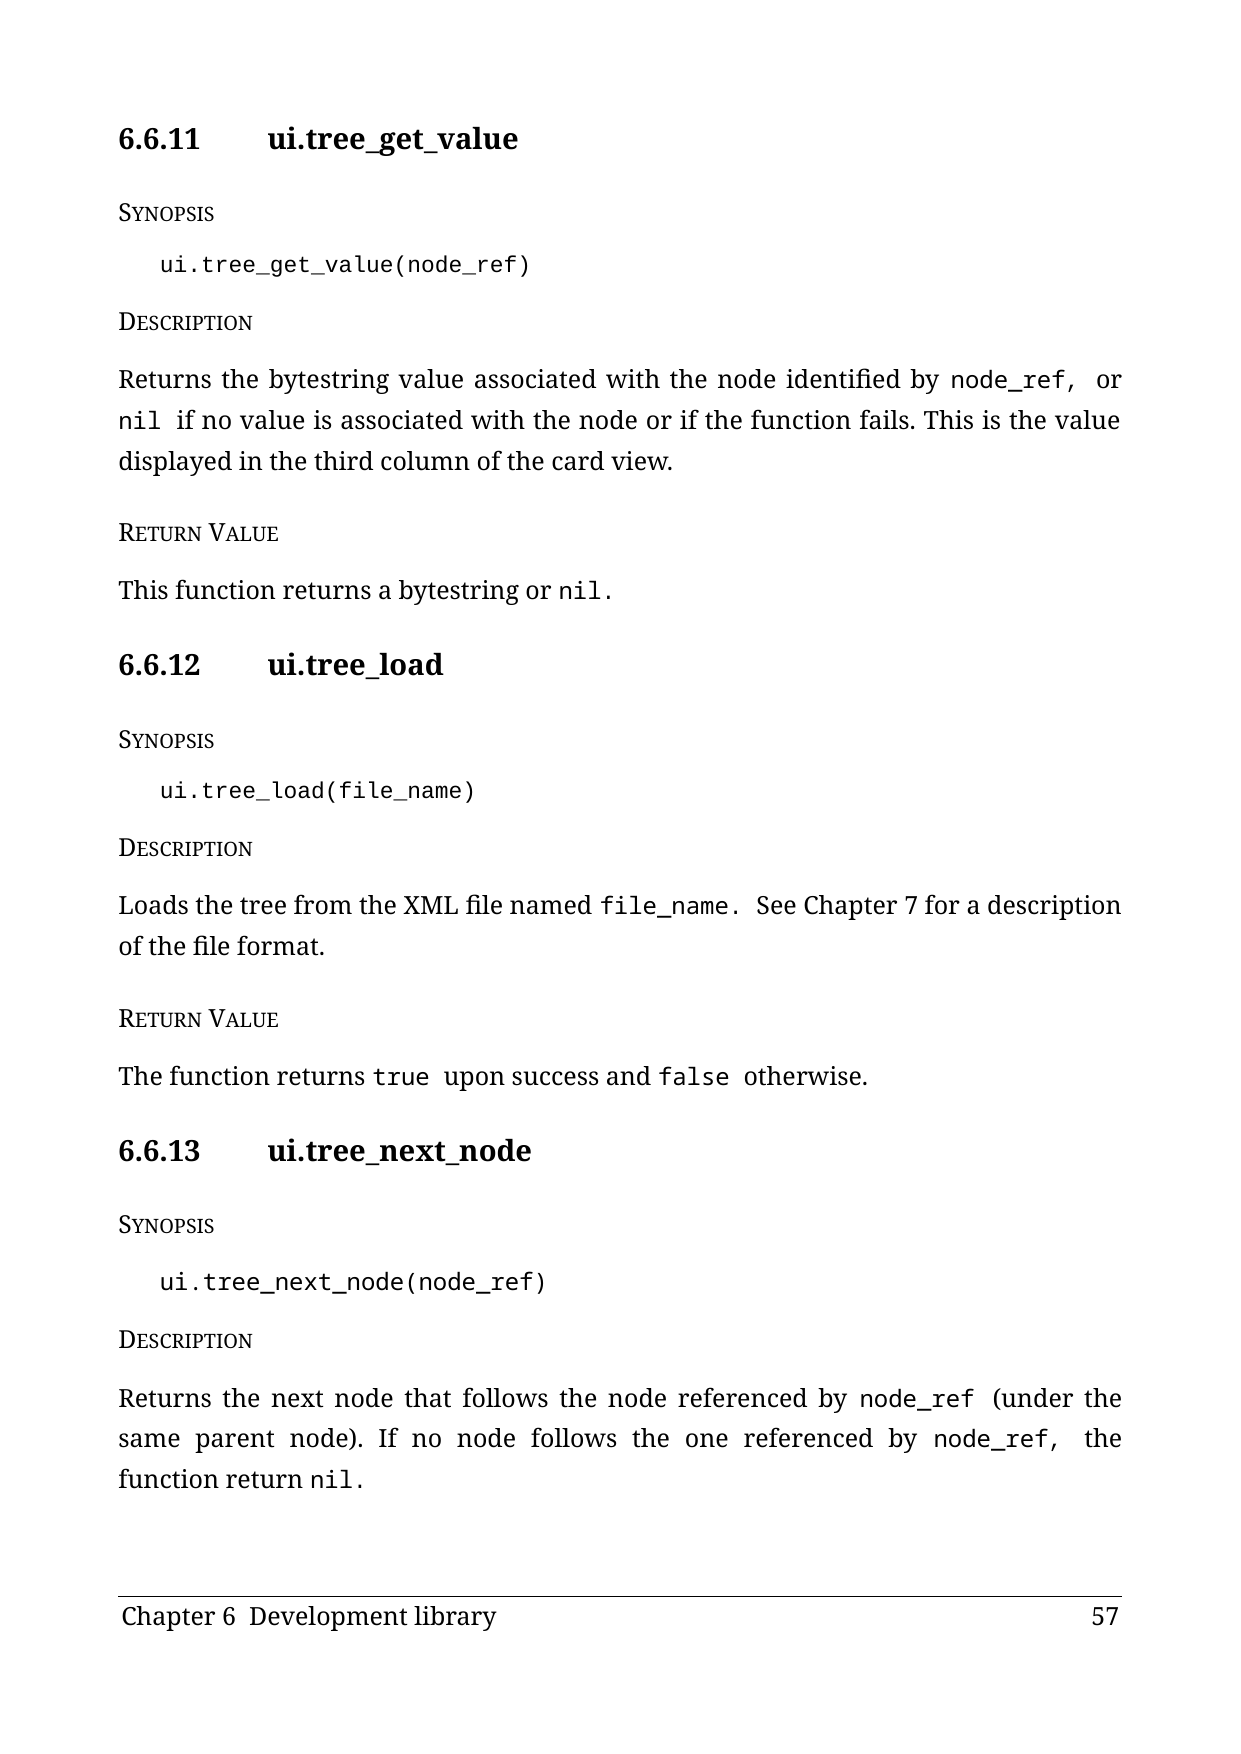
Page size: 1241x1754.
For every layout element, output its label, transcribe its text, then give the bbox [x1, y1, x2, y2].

text The function returns true upon success and false otherwise. [118, 1059, 1122, 1093]
subtitle Description [118, 1322, 1122, 1356]
subtitle Return Value [118, 1000, 1122, 1034]
text This function returns a bytestring or nil. [118, 573, 1122, 607]
text Loads the tree from the XML file named file_name. See Chapter 7 for a description of the file format. [118, 888, 1122, 963]
subtitle Synopsis [118, 1207, 1122, 1241]
text ui.tree_load(file_name) [159, 779, 1122, 805]
subtitle Description [118, 830, 1122, 864]
subtitle Synopsis [118, 195, 1122, 229]
subtitle Synopsis [118, 721, 1122, 755]
text Returns the next node that follows the node referenced by node_ref (under the same parent node). If no node follows the one referenced by node_ref, the function return nil. [118, 1380, 1122, 1496]
text ui.tree_get_value(node_ref) [159, 253, 1122, 279]
subtitle Return Value [118, 515, 1122, 549]
subtitle ui.tree_load [118, 644, 1122, 684]
subtitle ui.tree_get_value [118, 118, 1122, 158]
subtitle Description [118, 304, 1122, 337]
text ui.tree_next_node(node_ref) [159, 1265, 1122, 1298]
text Returns the bytestring value associated with the node identified by node_ref, or nil if no value is associated with the node or if the function fails. This is the value displayed in the third column of the card view. [118, 362, 1122, 477]
subtitle ui.tree_next_node [118, 1130, 1122, 1170]
